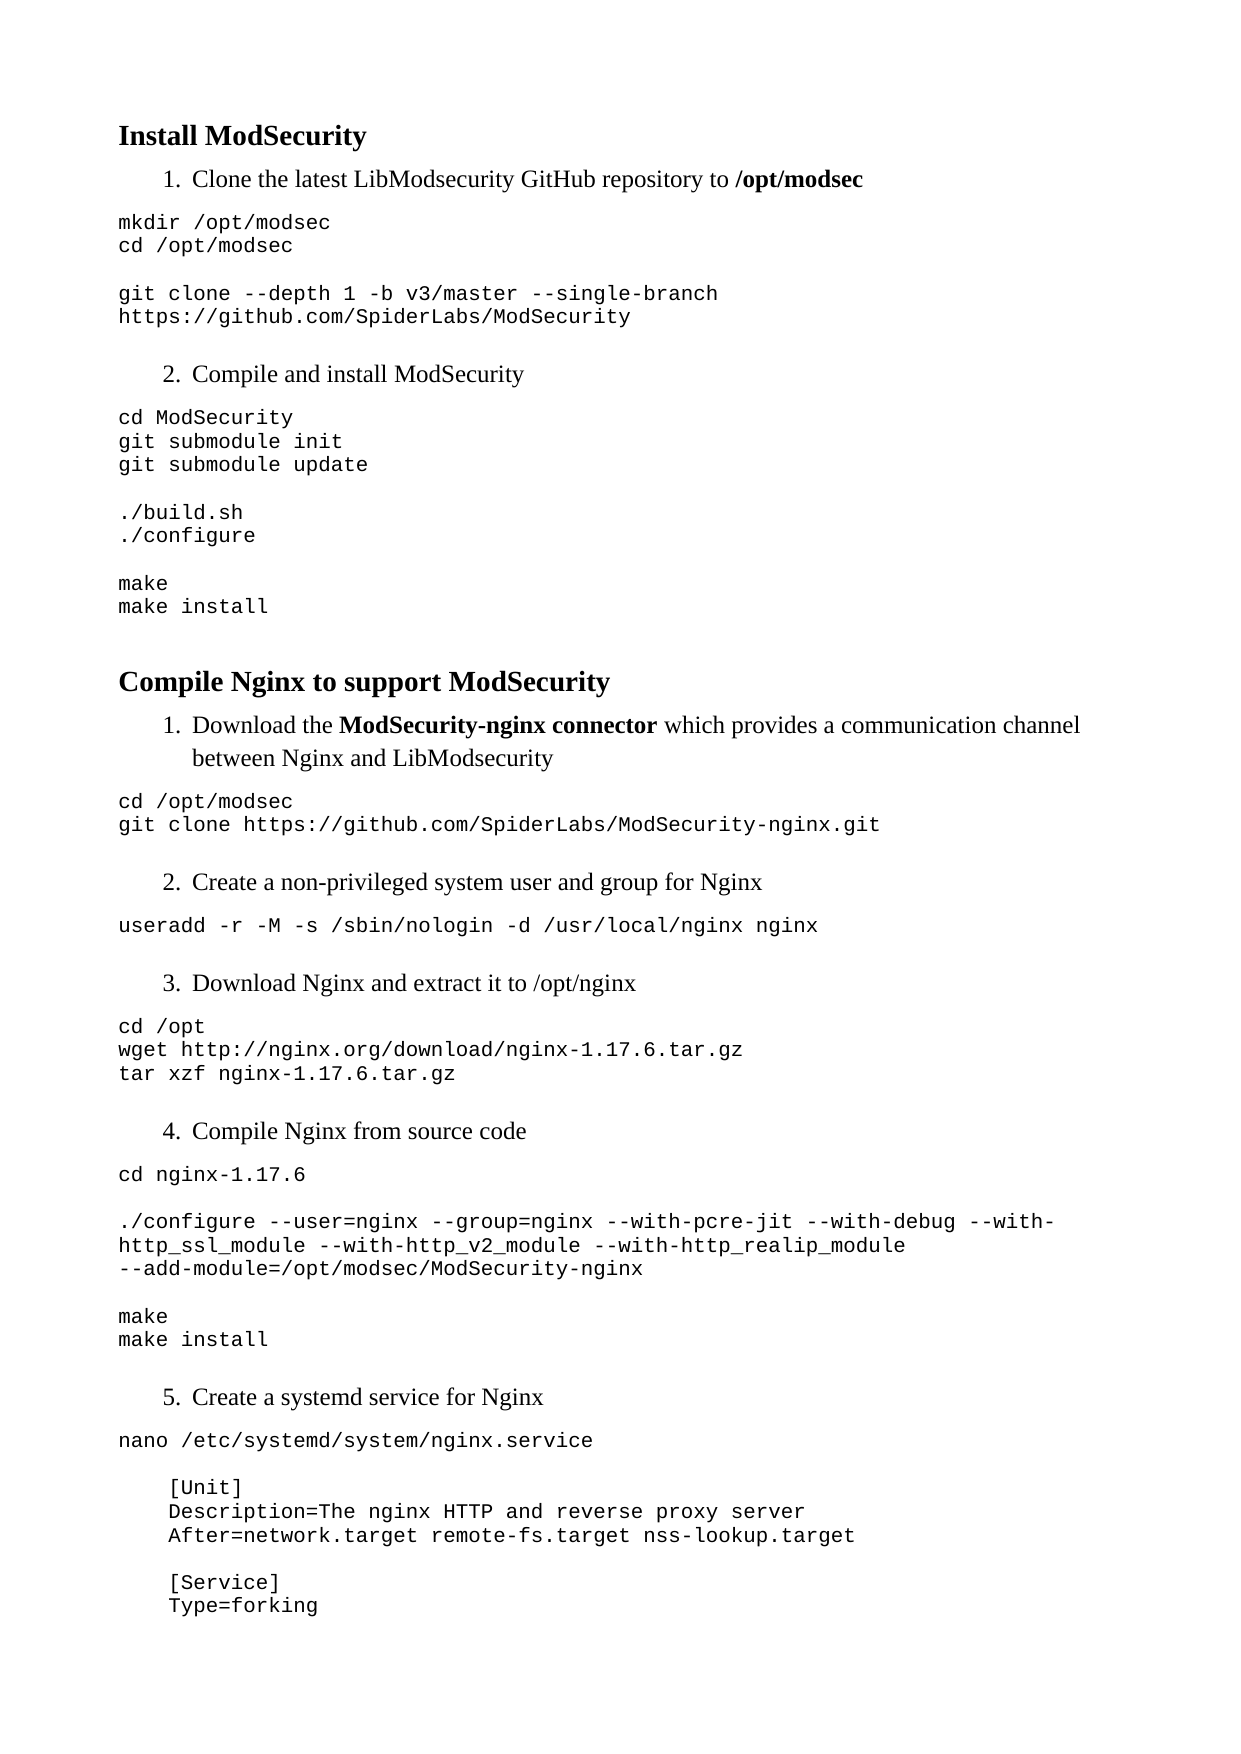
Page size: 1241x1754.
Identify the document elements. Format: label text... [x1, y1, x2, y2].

text ./configure --user=nginx --group=nginx --with-pcre-jit --with-debug --with-http_ssl_module --with-http_v2_module --with-http_realip_module --add-module=/opt/modsec/ModSecurity-nginx [118, 1211, 1122, 1282]
list Create a systemd service for Nginx [162, 1382, 1122, 1411]
text git clone --depth 1 -b v3/master --single-branch https://github.com/SpiderLabs/ModSecurity [118, 283, 1122, 330]
text Type=forking [118, 1596, 1122, 1619]
text cd /opt [118, 1016, 1122, 1039]
text Description=The nginx HTTP and reverse proxy server [118, 1501, 1122, 1524]
list Compile and install ModSecurity [162, 359, 1122, 388]
text git submodule init [118, 431, 1122, 454]
text make [118, 1306, 1122, 1329]
subtitle Install ModSecurity [118, 118, 1122, 152]
text wget http://nginx.org/download/nginx-1.17.6.tar.gz [118, 1039, 1122, 1063]
text After=network.target remote-fs.target nss-lookup.target [118, 1524, 1122, 1548]
text git clone https://github.com/SpiderLabs/ModSecurity-nginx.git [118, 814, 1122, 838]
text mkdir /opt/modsec [118, 212, 1122, 235]
list Clone the latest LibModsecurity GitHub repository to /opt/modsec [162, 164, 1122, 193]
list Download the ModSecurity-nginx connector which provides a communication channel between Nginx and LibModsecurity [162, 710, 1122, 772]
list Compile Nginx from source code [162, 1116, 1122, 1145]
list Create a non-privileged system user and group for Nginx [162, 867, 1122, 896]
text cd ModSecurity [118, 407, 1122, 431]
text make install [118, 1329, 1122, 1353]
text cd /opt/modsec [118, 235, 1122, 259]
text make install [118, 596, 1122, 620]
text tar xzf nginx-1.17.6.tar.gz [118, 1063, 1122, 1087]
text [Service] [118, 1572, 1122, 1596]
text ./configure [118, 525, 1122, 549]
subtitle Compile Nginx to support ModSecurity [118, 664, 1122, 697]
text cd /opt/modsec [118, 791, 1122, 814]
text nano /etc/systemd/system/nginx.service [118, 1430, 1122, 1454]
text make [118, 573, 1122, 596]
text ./build.sh [118, 502, 1122, 525]
text [Unit] [118, 1477, 1122, 1501]
text git submodule update [118, 454, 1122, 478]
text useradd -r -M -s /sbin/nologin -d /usr/local/nginx nginx [118, 915, 1122, 939]
text cd nginx-1.17.6 [118, 1164, 1122, 1187]
list Download Nginx and extract it to /opt/nginx [162, 968, 1122, 997]
